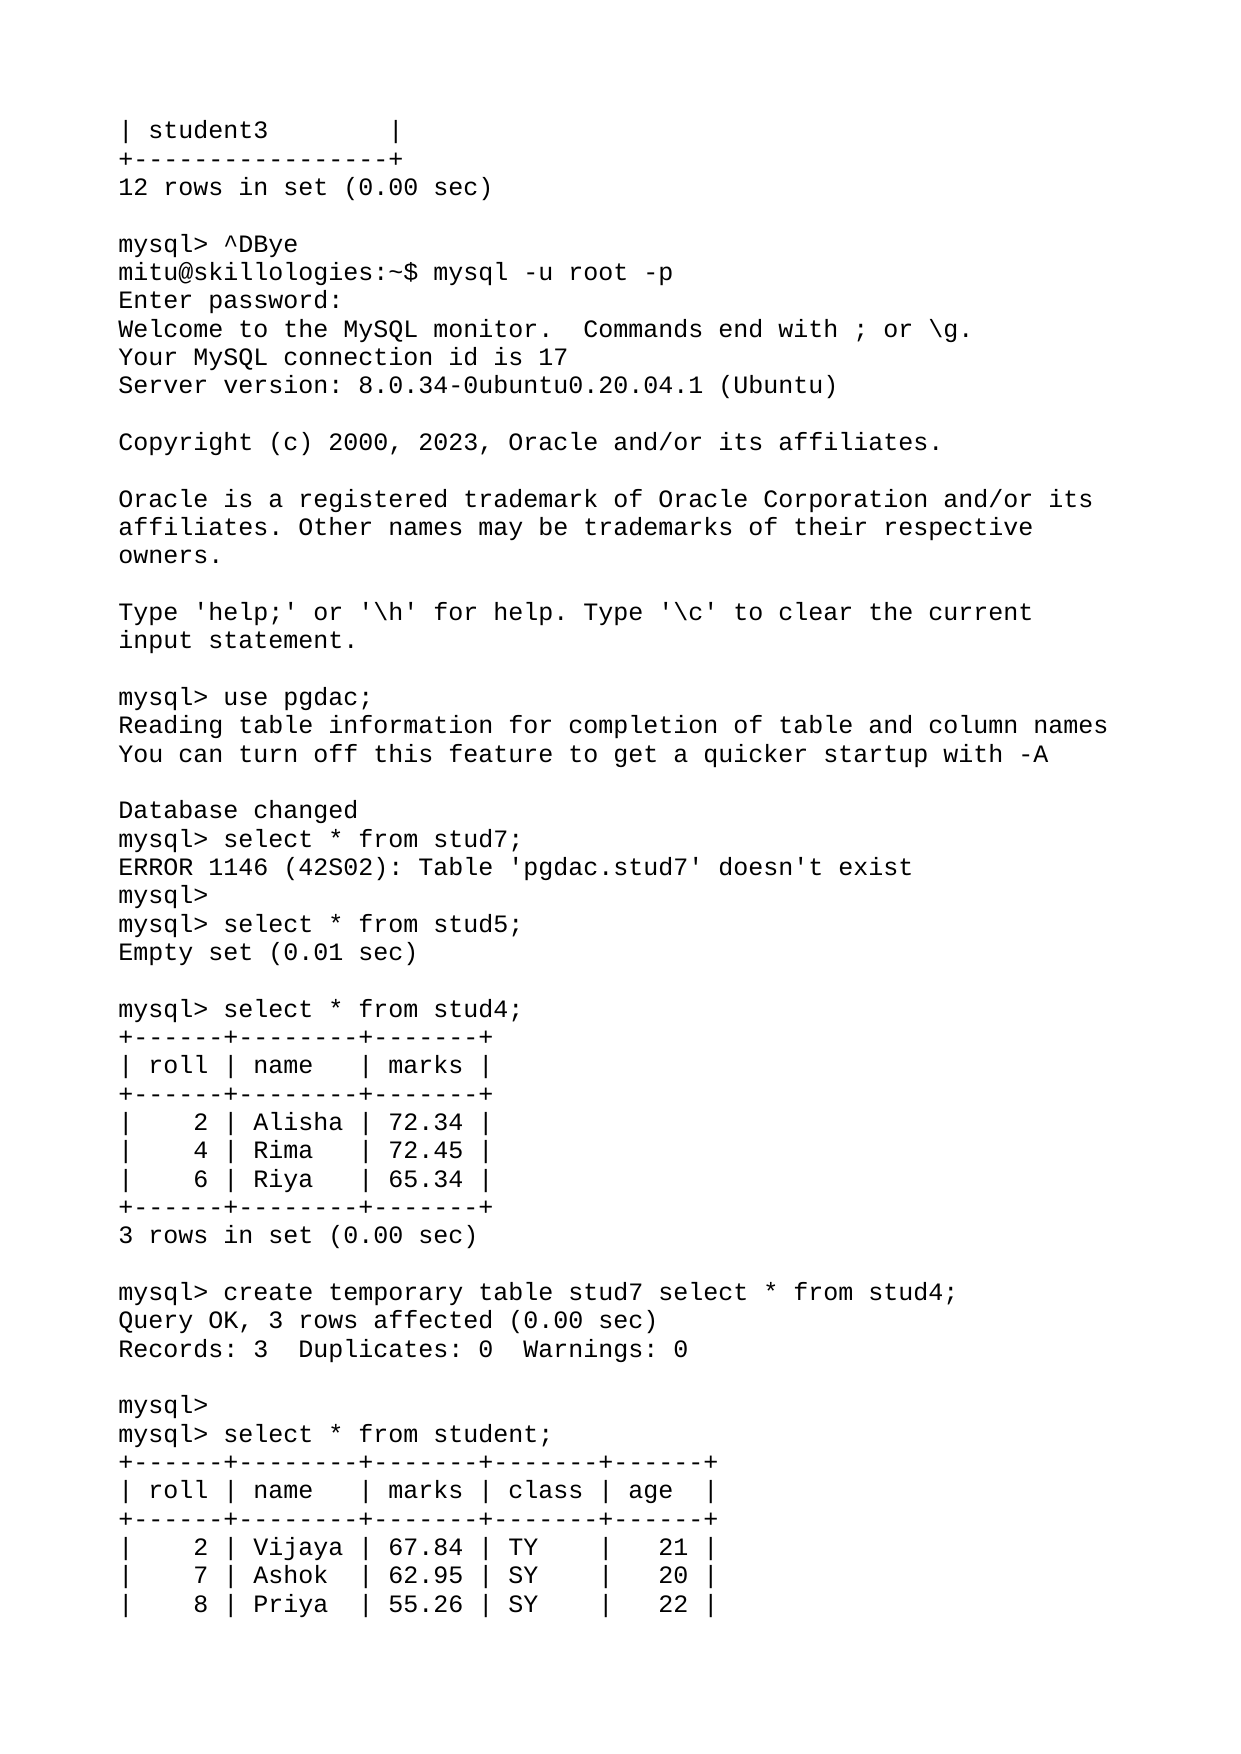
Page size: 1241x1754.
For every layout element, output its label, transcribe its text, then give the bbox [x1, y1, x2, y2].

text mysql> [118, 883, 1122, 911]
text mysql> create temporary table stud7 select * from stud4; [118, 1280, 1122, 1308]
text mysql> select * from stud7; [118, 826, 1122, 855]
text | 2 | Alisha | 72.34 | [118, 1110, 1122, 1138]
text | 2 | Vijaya | 67.84 | TY | 21 | [118, 1535, 1122, 1563]
text +-----------------+ [118, 146, 1122, 175]
text | 4 | Rima | 72.45 | [118, 1138, 1122, 1166]
text | roll | name | marks | [118, 1053, 1122, 1081]
text Type 'help;' or '\h' for help. Type '\c' to clear the current input statement. [118, 600, 1122, 656]
text +------+--------+-------+ [118, 1195, 1122, 1223]
text ERROR 1146 (42S02): Table 'pgdac.stud7' doesn't exist [118, 855, 1122, 883]
text Empty set (0.01 sec) [118, 940, 1122, 968]
text owners. [118, 543, 1122, 571]
text Database changed [118, 798, 1122, 826]
text Reading table information for completion of table and column names [118, 713, 1122, 741]
text | 6 | Riya | 65.34 | [118, 1166, 1122, 1195]
text mitu@skillologies:~$ mysql -u root -p [118, 260, 1122, 288]
text Server version: 8.0.34-0ubuntu0.20.04.1 (Ubuntu) [118, 373, 1122, 401]
text | 8 | Priya | 55.26 | SY | 22 | [118, 1591, 1122, 1620]
text Enter password: [118, 288, 1122, 316]
text +------+--------+-------+ [118, 1025, 1122, 1053]
text 12 rows in set (0.00 sec) [118, 175, 1122, 203]
text mysql> [118, 1393, 1122, 1421]
text Copyright (c) 2000, 2023, Oracle and/or its affiliates. [118, 430, 1122, 458]
text +------+--------+-------+ [118, 1081, 1122, 1110]
text mysql> select * from student; [118, 1421, 1122, 1450]
text +------+--------+-------+-------+------+ [118, 1506, 1122, 1535]
text Welcome to the MySQL monitor. Commands end with ; or \g. [118, 316, 1122, 345]
text mysql> ^DBye [118, 231, 1122, 260]
text +------+--------+-------+-------+------+ [118, 1450, 1122, 1478]
text | 7 | Ashok | 62.95 | SY | 20 | [118, 1563, 1122, 1591]
text Records: 3 Duplicates: 0 Warnings: 0 [118, 1336, 1122, 1365]
text | roll | name | marks | class | age | [118, 1478, 1122, 1506]
text affiliates. Other names may be trademarks of their respective [118, 515, 1122, 543]
text You can turn off this feature to get a quicker startup with -A [118, 741, 1122, 770]
text Your MySQL connection id is 17 [118, 345, 1122, 373]
text mysql> use pgdac; [118, 685, 1122, 713]
text Oracle is a registered trademark of Oracle Corporation and/or its [118, 486, 1122, 515]
text mysql> select * from stud5; [118, 911, 1122, 940]
text mysql> select * from stud4; [118, 996, 1122, 1025]
text | student3 | [118, 118, 1122, 146]
text Query OK, 3 rows affected (0.00 sec) [118, 1308, 1122, 1336]
text 3 rows in set (0.00 sec) [118, 1223, 1122, 1251]
